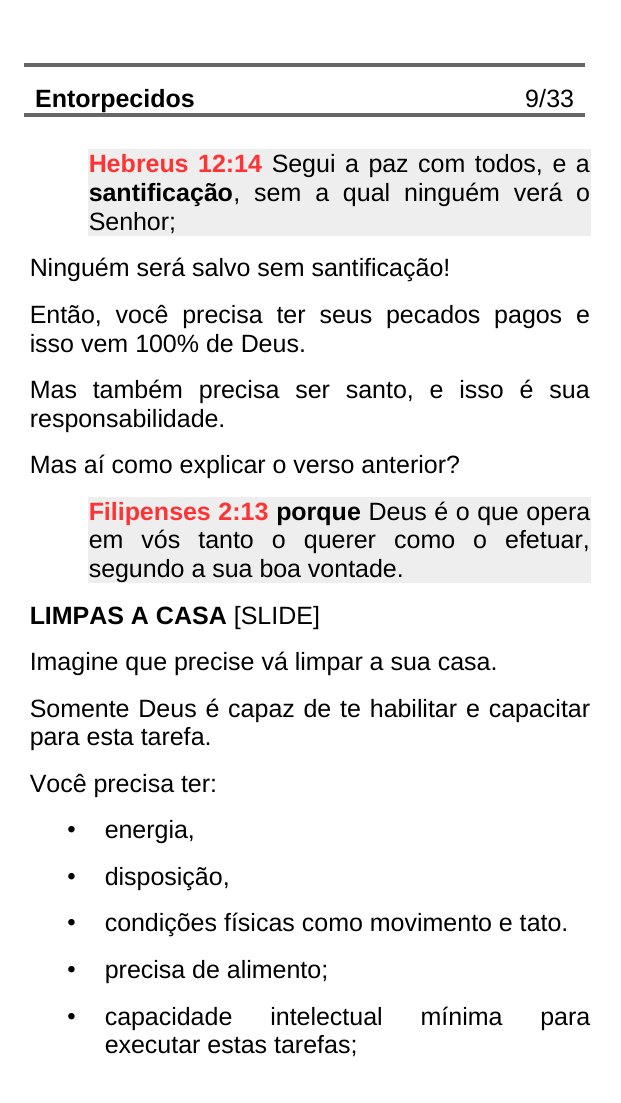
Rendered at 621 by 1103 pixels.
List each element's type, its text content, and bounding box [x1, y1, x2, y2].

list precisa de alimento; [67, 955, 591, 984]
text Você precisa ter: [29, 769, 591, 798]
text Imagine que precise vá limpar a sua casa. [29, 647, 591, 676]
text Então, você precisa ter seus pecados pagos e isso vem 100% de Deus. [29, 300, 591, 357]
list condições físicas como movimento e tato. [67, 908, 591, 937]
text Somente Deus é capaz de te habilitar e capacitar para esta tarefa. [29, 694, 591, 751]
text Mas também precisa ser santo, e isso é sua responsabilidade. [29, 375, 591, 433]
list disposição, [67, 862, 591, 891]
list capacidade intelectual mínima para executar estas tarefas; [67, 1002, 591, 1059]
list Hebreus 12:14 Segui a paz com todos, e a santificação, sem a qual ninguém verá o Senhor; [88, 149, 591, 236]
text Ninguém será salvo sem santificação! [29, 253, 591, 282]
list Filipenses 2:13 porque Deus é o que opera em vós tanto o querer como o efetuar, segundo a sua boa vontade. [88, 497, 591, 583]
list energia, [67, 815, 591, 844]
text LIMPAS A CASA [SLIDE] [29, 601, 591, 629]
text Mas aí como explicar o verso anterior? [29, 450, 591, 479]
